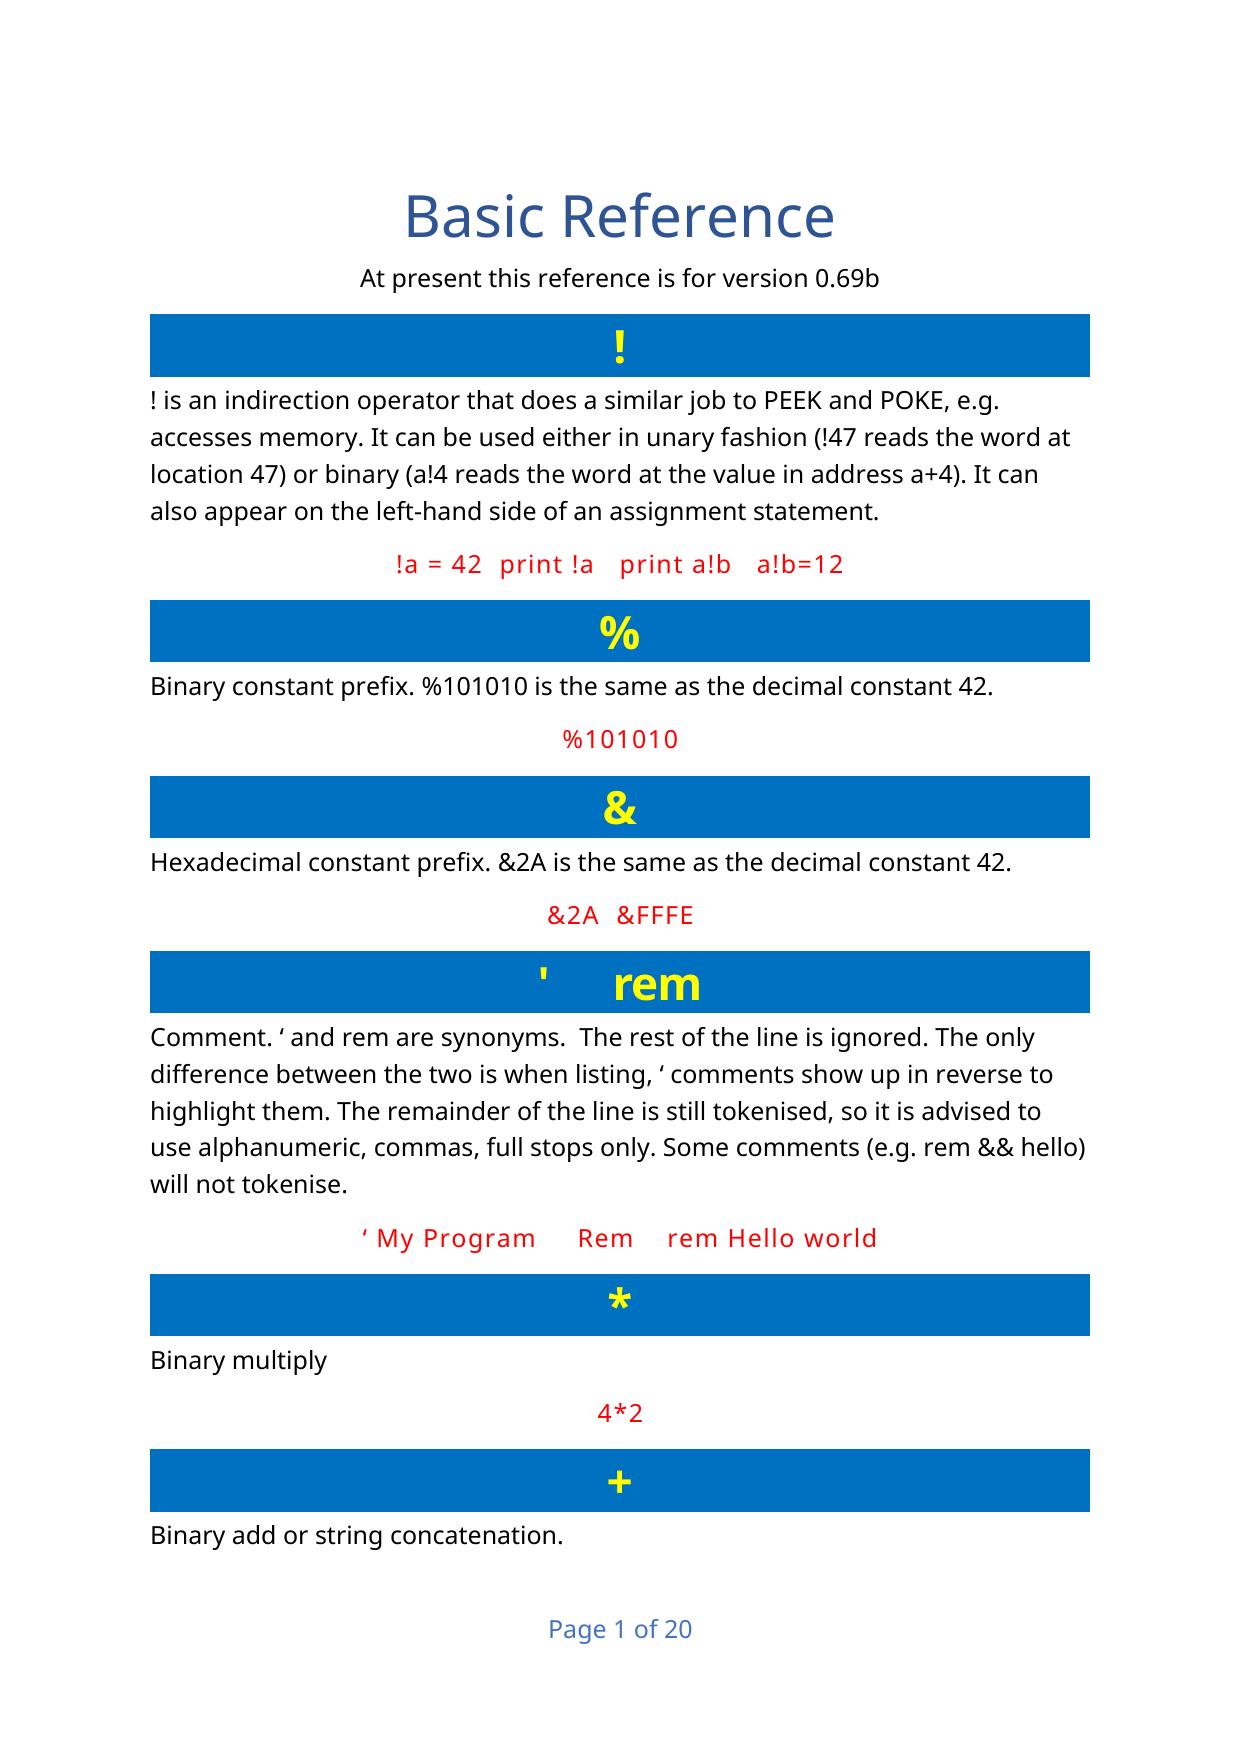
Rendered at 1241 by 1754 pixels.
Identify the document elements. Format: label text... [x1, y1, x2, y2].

title * [150, 1274, 1090, 1336]
subtitle ‘ My Program Rem rem Hello world [150, 1220, 1090, 1254]
title + [150, 1449, 1090, 1512]
title % [150, 600, 1090, 662]
title ' rem [150, 951, 1090, 1013]
title & [150, 776, 1090, 838]
subtitle !a = 42 print !a print a!b a!b=12 [150, 547, 1090, 581]
title ! [150, 314, 1090, 377]
text ! is an indirection operator that does a similar job to PEEK and POKE, e.g. accesses memory. It can be used either in unary fashion (!47 reads the word at location 47) or binary (a!4 reads the word at the value in address a+4). It can also appear on the left-hand side of an assignment statement. [150, 383, 1090, 527]
subtitle %101010 [150, 722, 1090, 756]
text Binary multiply [150, 1342, 1090, 1376]
text Comment. ‘ and rem are synonyms. The rest of the line is ignored. The only difference between the two is when listing, ‘ comments show up in reverse to highlight them. The remainder of the line is still tokenised, so it is advised to use alphanumeric, commas, full stops only. Some comments (e.g. rem && hello) will not tokenise. [150, 1020, 1090, 1201]
text Binary constant prefix. %101010 is the same as the decimal constant 42. [150, 669, 1090, 703]
text Binary add or string concatenation. [150, 1518, 1090, 1552]
subtitle Basic Reference [150, 175, 1090, 254]
text Hexadecimal constant prefix. &2A is the same as the decimal constant 42. [150, 844, 1090, 878]
subtitle &2A &FFFE [150, 898, 1090, 932]
subtitle 4*2 [150, 1396, 1090, 1430]
text At present this reference is for version 0.69b [150, 261, 1090, 295]
